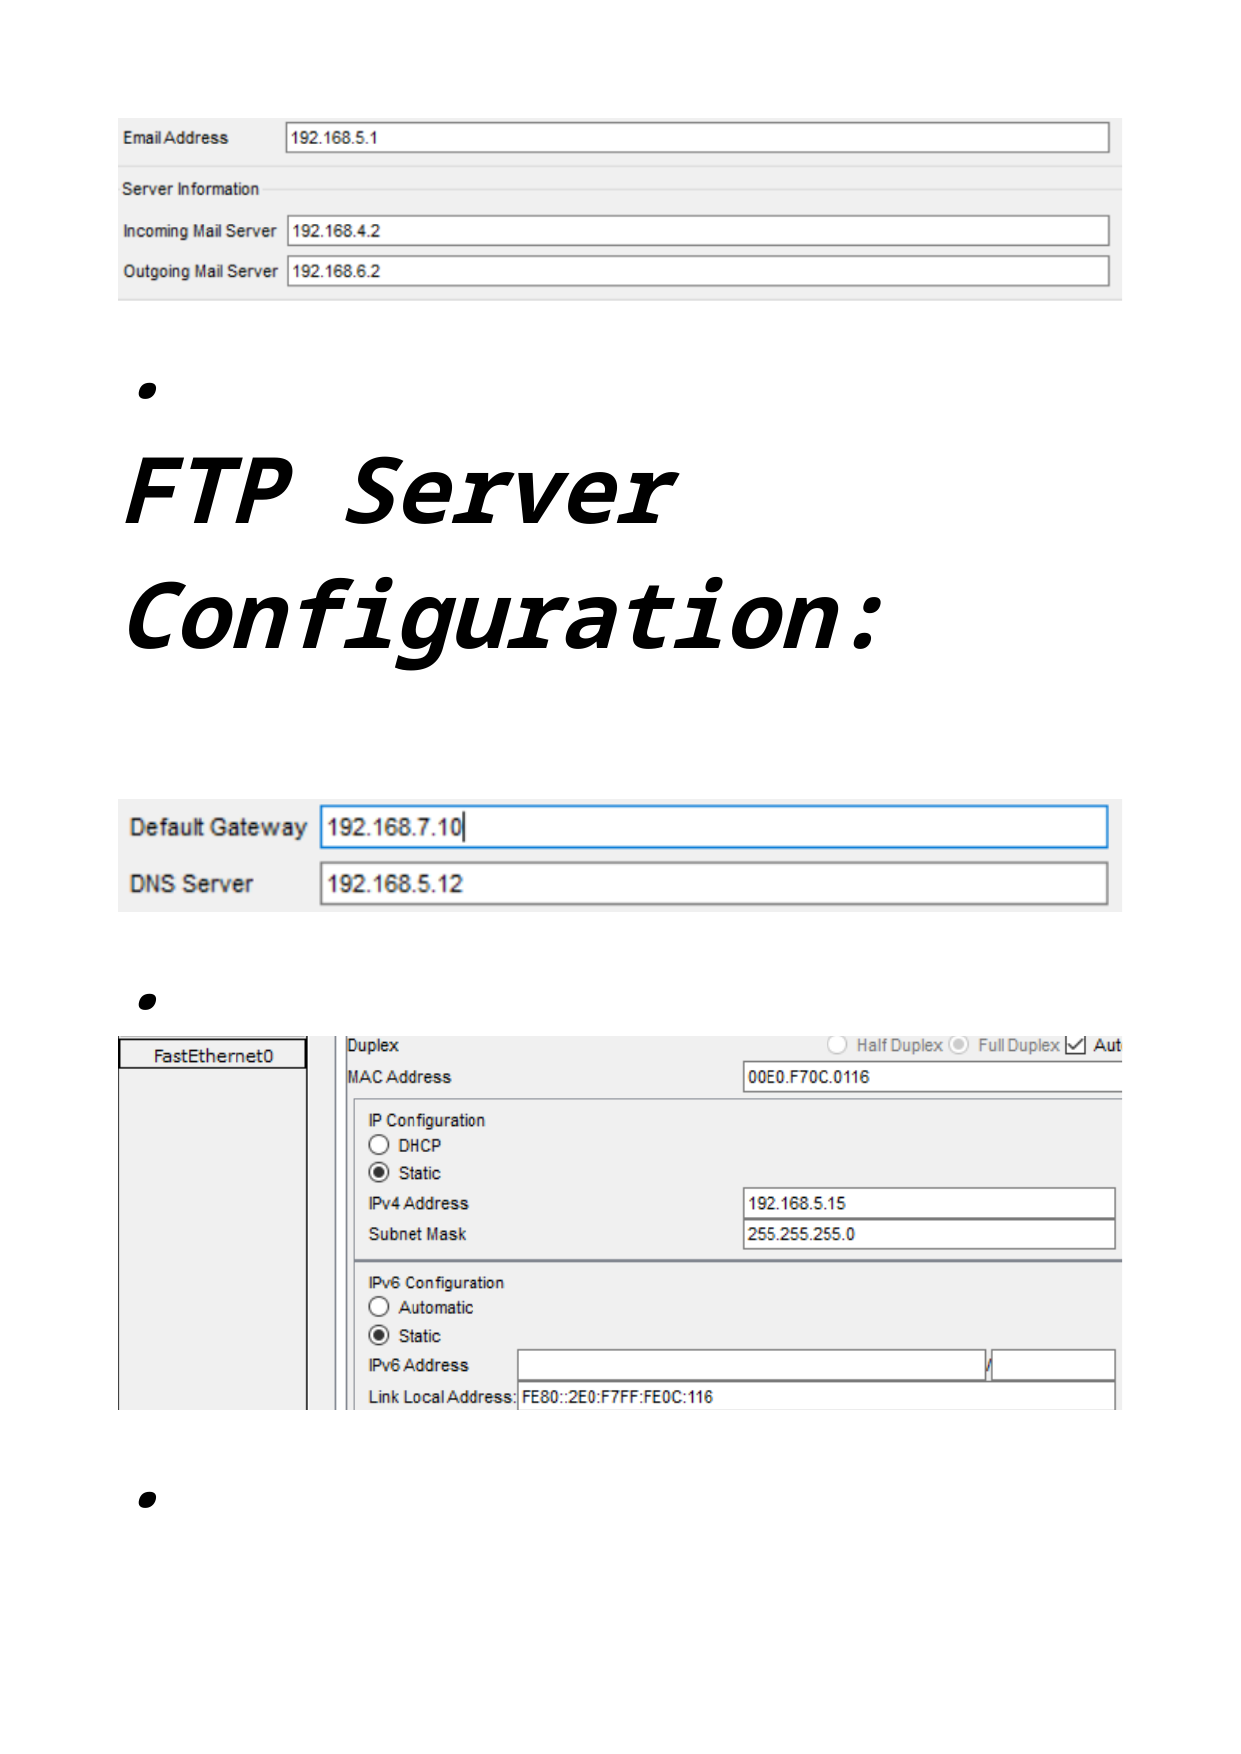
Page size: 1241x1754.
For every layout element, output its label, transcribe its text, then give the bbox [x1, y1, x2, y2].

picture [118, 118, 1123, 301]
text FTP Server Configuration: [118, 425, 1122, 675]
picture [118, 799, 1123, 912]
text . [118, 912, 1122, 1036]
text . [118, 301, 1122, 425]
text . [118, 1410, 1122, 1534]
picture [118, 1036, 1123, 1410]
